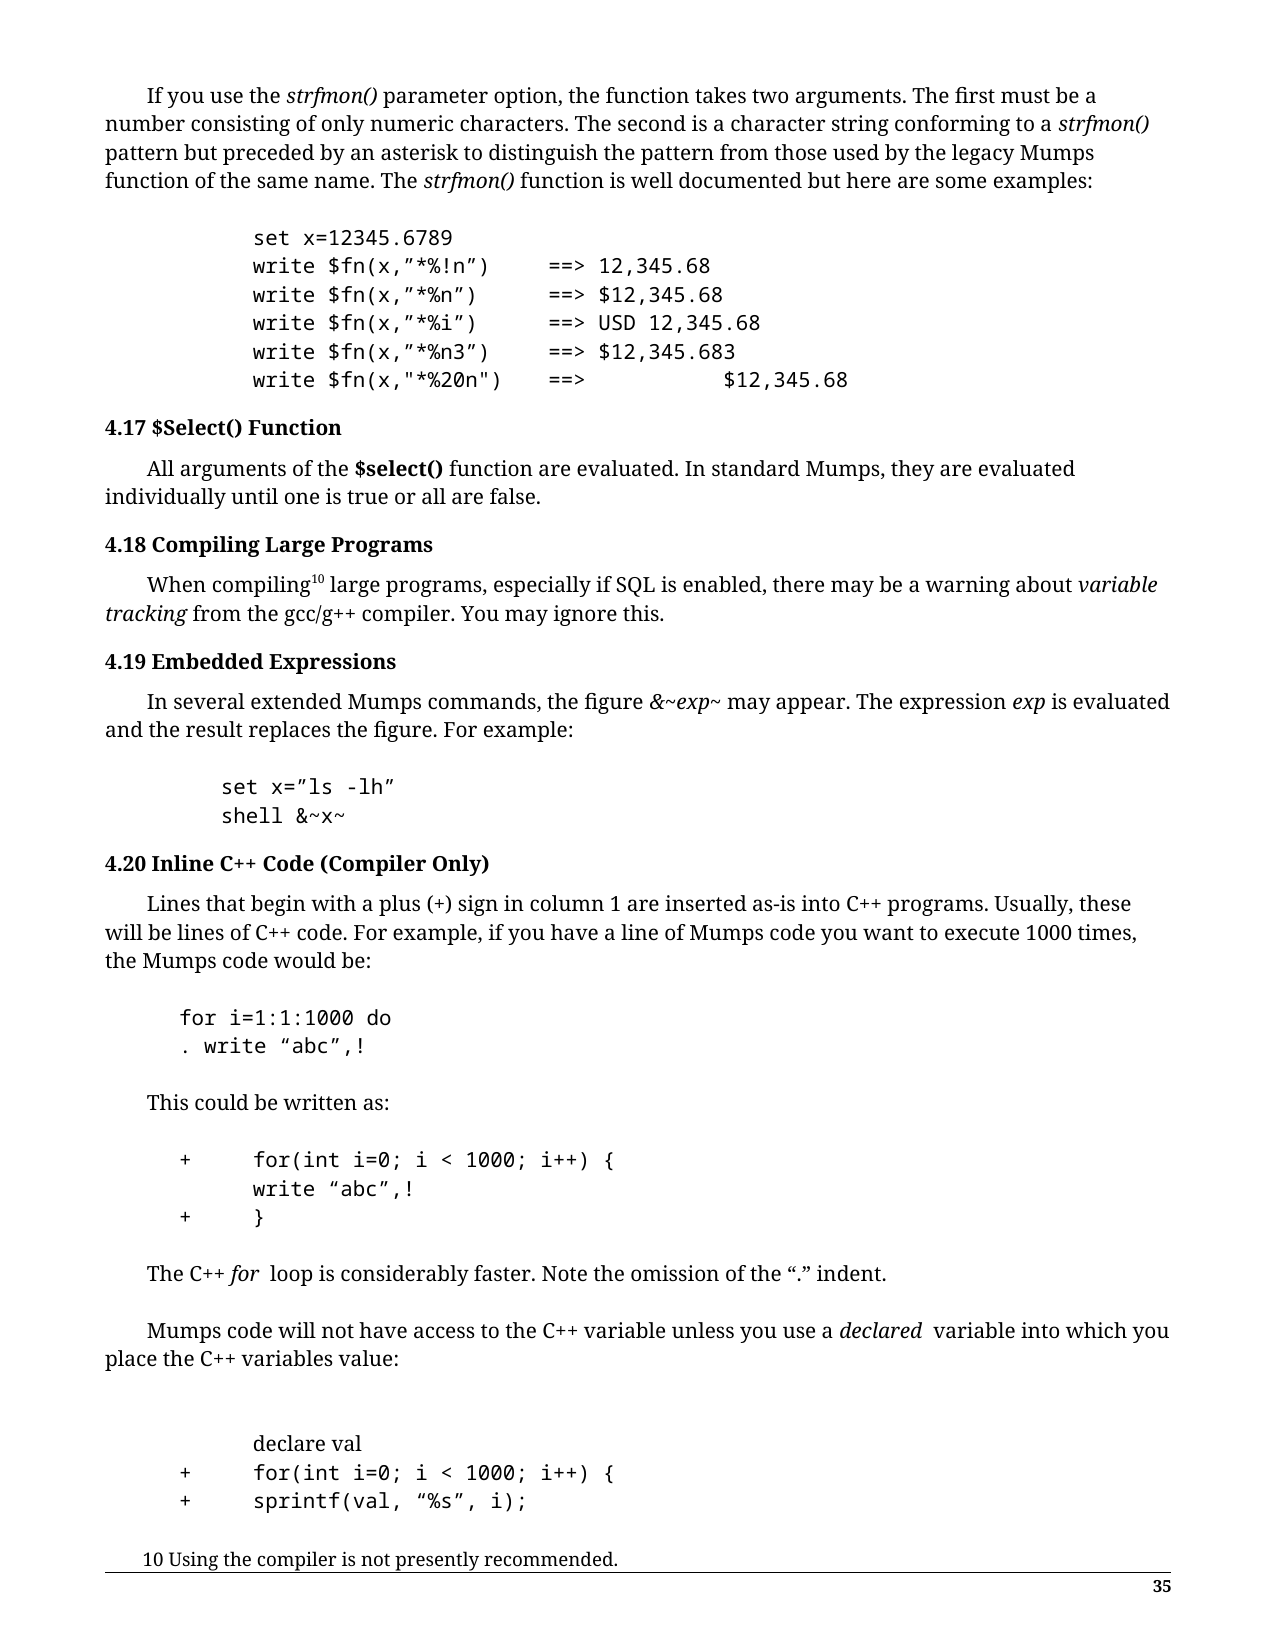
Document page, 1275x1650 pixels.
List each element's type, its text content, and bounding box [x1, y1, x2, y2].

text shell &~x~ [179, 801, 1171, 829]
text Mumps code will not have access to the C++ variable unless you use a declared variable into which you place the C++ variables value: [105, 1316, 1171, 1373]
text write $fn(x,”*%i”) ==> USD 12,345.68 [179, 308, 1171, 337]
text write $fn(x,”*%n”) ==> $12,345.68 [179, 280, 1171, 308]
subtitle Inline C++ Code (Compiler Only) [105, 849, 1186, 877]
text write “abc”,! [105, 1174, 1186, 1202]
text declare val [105, 1429, 1171, 1458]
text Lines that begin with a plus (+) sign in column 1 are inserted as-is into C++ programs. Usually, these will be lines of C++ code. For example, if you have a line of Mumps code you want to execute 1000 times, the Mumps code would be: [105, 889, 1171, 974]
text for i=1:1:1000 do [105, 1003, 1186, 1031]
text When compiling large programs, especially if SQL is enabled, there may be a warning about variable tracking from the gcc/g++ compiler. You may ignore this. [105, 570, 1171, 627]
text write $fn(x,"*%20n") ==> $12,345.68 [179, 365, 1171, 394]
text + sprintf(val, “%s”, i); [105, 1486, 1186, 1515]
text If you use the strfmon() parameter option, the function takes two arguments. The first must be a number consisting of only numeric characters. The second is a character string conforming to a strfmon() pattern but preceded by an asterisk to distinguish the pattern from those used by the legacy Mumps function of the same name. The strfmon() function is well documented but here are some examples: [105, 81, 1171, 195]
text . write “abc”,! [105, 1031, 1186, 1060]
text All arguments of the $select() function are evaluated. In standard Mumps, they are evaluated individually until one is true or all are false. [105, 454, 1171, 511]
text Using the compiler is not presently recommended. [105, 1546, 1171, 1572]
text This could be written as: [105, 1088, 1171, 1117]
text write $fn(x,”*%n3”) ==> $12,345.683 [179, 337, 1171, 365]
text set x=12345.6789 [179, 223, 1171, 252]
text + for(int i=0; i < 1000; i++) { [105, 1458, 1186, 1486]
subtitle $Select() Function [105, 413, 1186, 442]
text write $fn(x,”*%!n”) ==> 12,345.68 [179, 252, 1171, 280]
text + } [105, 1202, 1186, 1231]
text + for(int i=0; i < 1000; i++) { [105, 1145, 1186, 1174]
text set x=”ls -lh” [179, 772, 1171, 801]
subtitle Compiling Large Programs [105, 530, 1186, 558]
subtitle Embedded Expressions [105, 647, 1186, 675]
text In several extended Mumps commands, the figure &~exp~ may appear. The expression exp is evaluated and the result replaces the figure. For example: [105, 687, 1171, 744]
text The C++ for loop is considerably faster. Note the omission of the “.” indent. [105, 1259, 1171, 1287]
